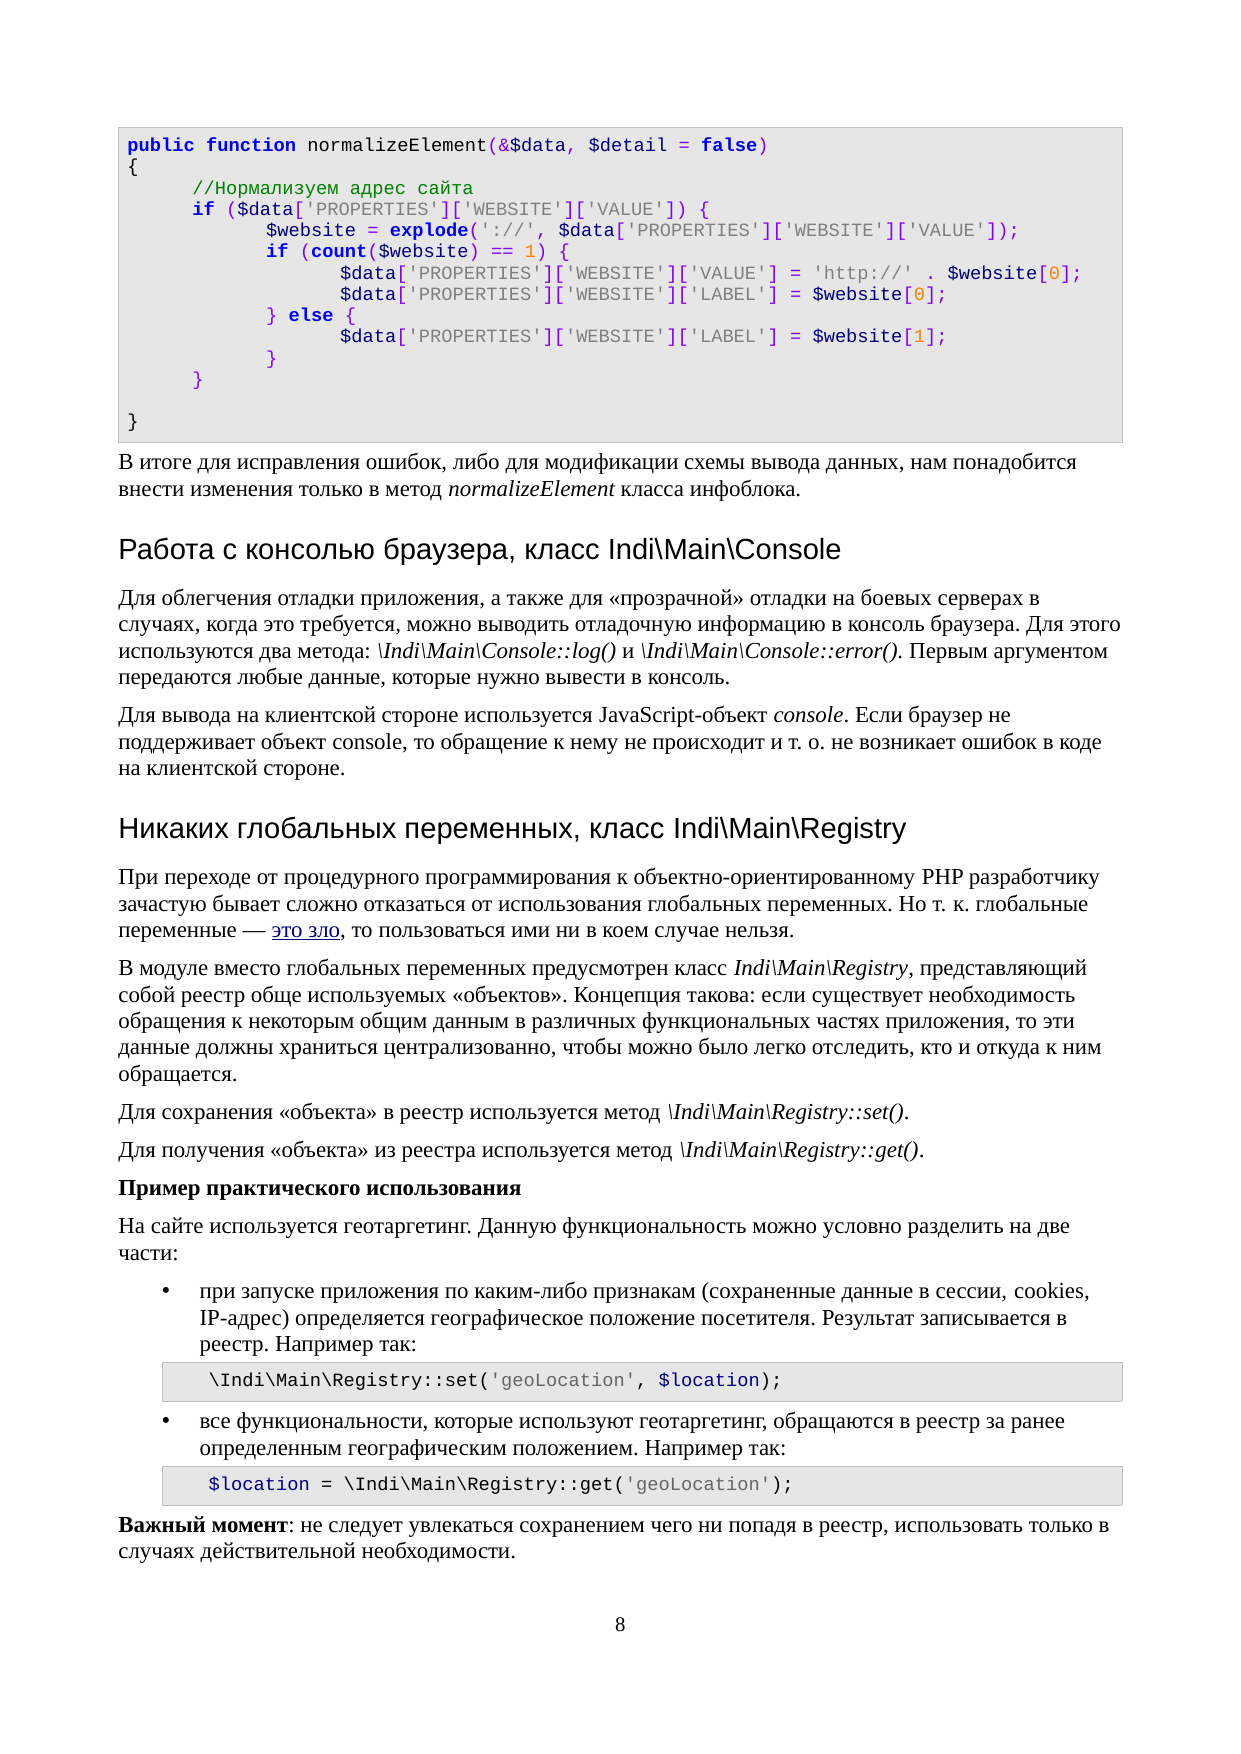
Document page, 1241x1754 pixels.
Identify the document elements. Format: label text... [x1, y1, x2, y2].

text public function normalizeElement(&$data, $detail = false) [119, 128, 1122, 148]
text if ($data['PROPERTIES']['WEBSITE']['VALUE']) { [119, 191, 1122, 212]
text $data['PROPERTIES']['WEBSITE']['LABEL'] = $website[0]; [119, 276, 1122, 297]
text На сайте используется геотаргетинг. Данную функциональность можно условно разделить на две части: [118, 1213, 1122, 1265]
text $website = explode('://', $data['PROPERTIES']['WEBSITE']['VALUE']); [119, 212, 1122, 233]
text Для сохранения «объекта» в реестр используется метод \Indi\Main\Registry::set(). [118, 1098, 1122, 1124]
text $data['PROPERTIES']['WEBSITE']['VALUE'] = 'http://' . $website[0]; [119, 254, 1122, 276]
text } [119, 361, 1122, 382]
text $data['PROPERTIES']['WEBSITE']['LABEL'] = $website[1]; [119, 318, 1122, 339]
text В модуле вместо глобальных переменных предусмотрен класс Indi\Main\Registry, представляющий собой реестр обще используемых «объектов». Концепция такова: если существует необходимость обращения к некоторым общим данным в различных функциональных частях приложения, то эти данные должны храниться централизованно, чтобы можно было легко отследить, кто и откуда к ним обращается. [118, 954, 1122, 1086]
text Важный момент: не следует увлекаться сохранением чего ни попадя в реестр, использовать только в случаях действительной необходимости. [118, 1511, 1122, 1564]
subtitle Работа с консолью браузера, класс Indi\Main\Console [118, 532, 1122, 566]
list все функциональности, которые используют геотаргетинг, обращаются в реестр за ранее определенным географическим положением. Например так: [162, 1407, 1122, 1460]
text В итоге для исправления ошибок, либо для модификации схемы вывода данных, нам понадобится внести изменения только в метод normalizeElement класса инфоблока. [118, 448, 1122, 501]
text Для вывода на клиентской стороне используется JavaScript-объект console. Если браузер не поддерживает объект console, то обращение к нему не происходит и т. о. не возникает ошибок в коде на клиентской стороне. [118, 701, 1122, 780]
list $location = \Indi\Main\Registry::get('geoLocation'); [163, 1467, 1122, 1505]
text При переходе от процедурного программирования к объектно-ориентированному PHP разработчику зачастую бывает сложно отказаться от использования глобальных переменных. Но т. к. глобальные переменные — это зло, то пользоваться ими ни в коем случае нельзя. [118, 863, 1122, 942]
list \Indi\Main\Registry::set('geoLocation', $location); [163, 1363, 1122, 1401]
text Пример практического использования [118, 1174, 1122, 1201]
text } [119, 403, 1122, 442]
text Для получения «объекта» из реестра используется метод \Indi\Main\Registry::get(). [118, 1136, 1122, 1162]
text Для облегчения отладки приложения, а также для «прозрачной» отладки на боевых серверах в случаях, когда это требуется, можно выводить отладочную информацию в консоль браузера. Для этого используются два метода: \Indi\Main\Console::log() и \Indi\Main\Console::error(). Первым аргументом передаются любые данные, которые нужно вывести в консоль. [118, 584, 1122, 689]
text //Нормализуем адрес сайта [119, 169, 1122, 191]
text { [119, 148, 1122, 169]
list при запуске приложения по каким-либо признакам (сохраненные данные в сессии, cookies, IP-адрес) определяется географическое положение посетителя. Результат записывается в реестр. Например так: [162, 1277, 1122, 1356]
text } [119, 339, 1122, 361]
text if (count($website) == 1) { [119, 233, 1122, 254]
subtitle Никаких глобальных переменных, класс Indi\Main\Registry [118, 811, 1122, 845]
text } else { [119, 297, 1122, 318]
